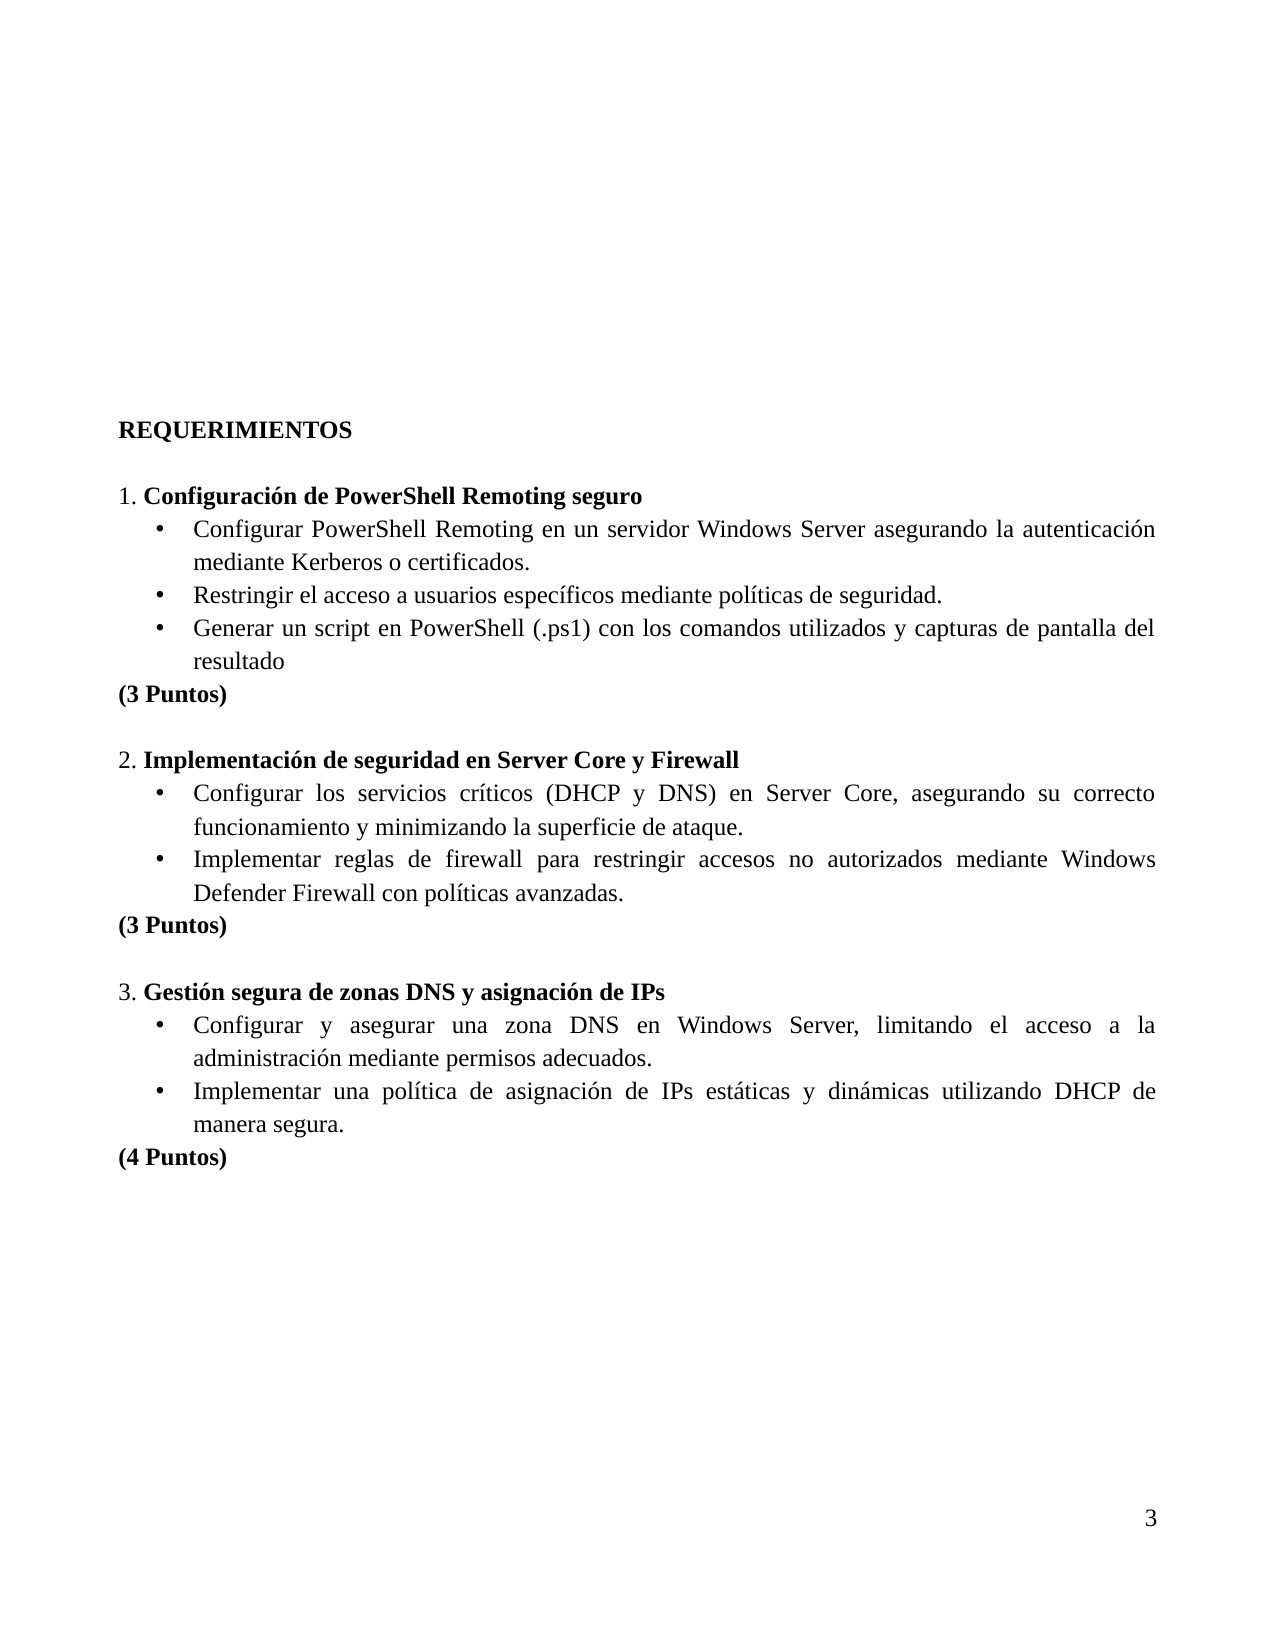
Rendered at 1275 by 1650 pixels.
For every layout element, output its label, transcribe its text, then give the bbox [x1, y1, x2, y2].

text REQUERIMIENTOS [118, 415, 1157, 444]
text 2. Implementación de seguridad en Server Core y Firewall [118, 746, 1157, 774]
list Implementar reglas de firewall para restringir accesos no autorizados mediante Windows Defender Firewall con políticas avanzadas. [156, 844, 1157, 906]
list Implementar una política de asignación de IPs estáticas y dinámicas utilizando DHCP de manera segura. [156, 1076, 1157, 1137]
text (3 Puntos) [118, 679, 1157, 708]
list Configurar los servicios críticos (DHCP y DNS) en Server Core, asegurando su correcto funcionamiento y minimizando la superficie de ataque. [156, 778, 1157, 840]
list Generar un script en PowerShell (.ps1) con los comandos utilizados y capturas de pantalla del resultado [156, 613, 1157, 675]
text (3 Puntos) [118, 911, 1157, 939]
text 3. Gestión segura de zonas DNS y asignación de IPs [118, 977, 1157, 1005]
text (4 Puntos) [118, 1142, 1157, 1171]
list Configurar y asegurar una zona DNS en Windows Server, limitando el acceso a la administración mediante permisos adecuados. [156, 1010, 1157, 1071]
list Restringir el acceso a usuarios específicos mediante políticas de seguridad. [156, 580, 1157, 609]
text 1. Configuración de PowerShell Remoting seguro [118, 481, 1157, 510]
list Configurar PowerShell Remoting en un servidor Windows Server asegurando la autenticación mediante Kerberos o certificados. [156, 514, 1157, 576]
